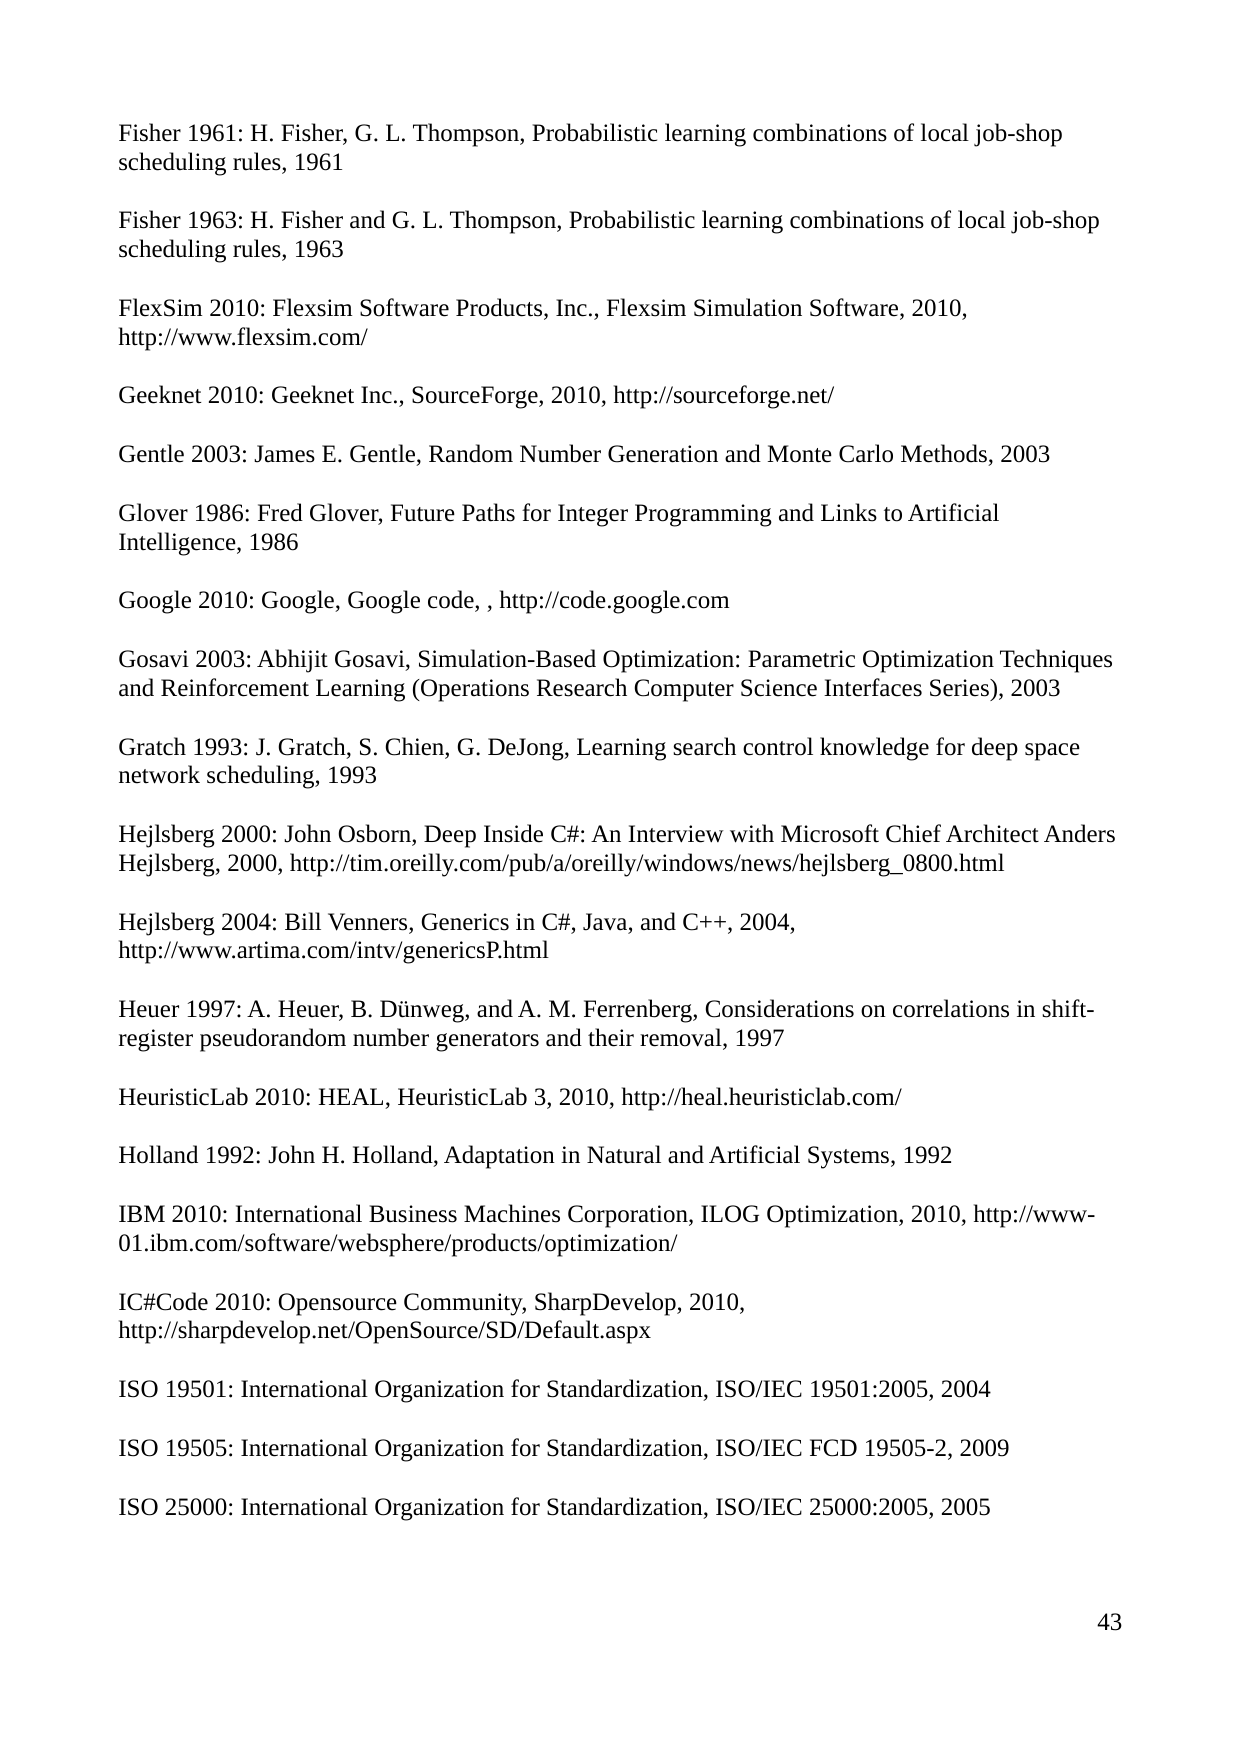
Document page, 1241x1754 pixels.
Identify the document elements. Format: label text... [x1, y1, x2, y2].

text Fisher 1961: H. Fisher, G. L. Thompson, Probabilistic learning combinations of local job-shop scheduling rules, 1961 [118, 118, 1122, 176]
text Hejlsberg 2004: Bill Venners, Generics in C#, Java, and C++, 2004, http://www.artima.com/intv/genericsP.html [118, 907, 1122, 964]
text ISO 19505: International Organization for Standardization, ISO/IEC FCD 19505-2, 2009 [118, 1433, 1122, 1462]
text Google 2010: Google, Google code, , http://code.google.com [118, 586, 1122, 614]
text HeuristicLab 2010: HEAL, HeuristicLab 3, 2010, http://heal.heuristiclab.com/ [118, 1082, 1122, 1111]
text Geeknet 2010: Geeknet Inc., SourceForge, 2010, http://sourceforge.net/ [118, 381, 1122, 409]
text IC#Code 2010: Opensource Community, SharpDevelop, 2010, http://sharpdevelop.net/OpenSource/SD/Default.aspx [118, 1287, 1122, 1344]
text Heuer 1997: A. Heuer, B. Dünweg, and A. M. Ferrenberg, Considerations on correlations in shift-register pseudorandom number generators and their removal, 1997 [118, 994, 1122, 1052]
text Gosavi 2003: Abhijit Gosavi, Simulation-Based Optimization: Parametric Optimization Techniques and Reinforcement Learning (Operations Research Computer Science Interfaces Series), 2003 [118, 644, 1122, 702]
text IBM 2010: International Business Machines Corporation, ILOG Optimization, 2010, http://www-01.ibm.com/software/websphere/products/optimization/ [118, 1199, 1122, 1257]
text ISO 25000: International Organization for Standardization, ISO/IEC 25000:2005, 2005 [118, 1492, 1122, 1521]
text Gratch 1993: J. Gratch, S. Chien, G. DeJong, Learning search control knowledge for deep space network scheduling, 1993 [118, 732, 1122, 789]
text Holland 1992: John H. Holland, Adaptation in Natural and Artificial Systems, 1992 [118, 1141, 1122, 1169]
text Gentle 2003: James E. Gentle, Random Number Generation and Monte Carlo Methods, 2003 [118, 439, 1122, 468]
text ISO 19501: International Organization for Standardization, ISO/IEC 19501:2005, 2004 [118, 1374, 1122, 1403]
text FlexSim 2010: Flexsim Software Products, Inc., Flexsim Simulation Software, 2010, http://www.flexsim.com/ [118, 293, 1122, 351]
text Hejlsberg 2000: John Osborn, Deep Inside C#: An Interview with Microsoft Chief Architect Anders Hejlsberg, 2000, http://tim.oreilly.com/pub/a/oreilly/windows/news/hejlsberg_0800.html [118, 819, 1122, 877]
text Fisher 1963: H. Fisher and G. L. Thompson, Probabilistic learning combinations of local job-shop scheduling rules, 1963 [118, 206, 1122, 263]
text Glover 1986: Fred Glover, Future Paths for Integer Programming and Links to Artificial Intelligence, 1986 [118, 498, 1122, 556]
